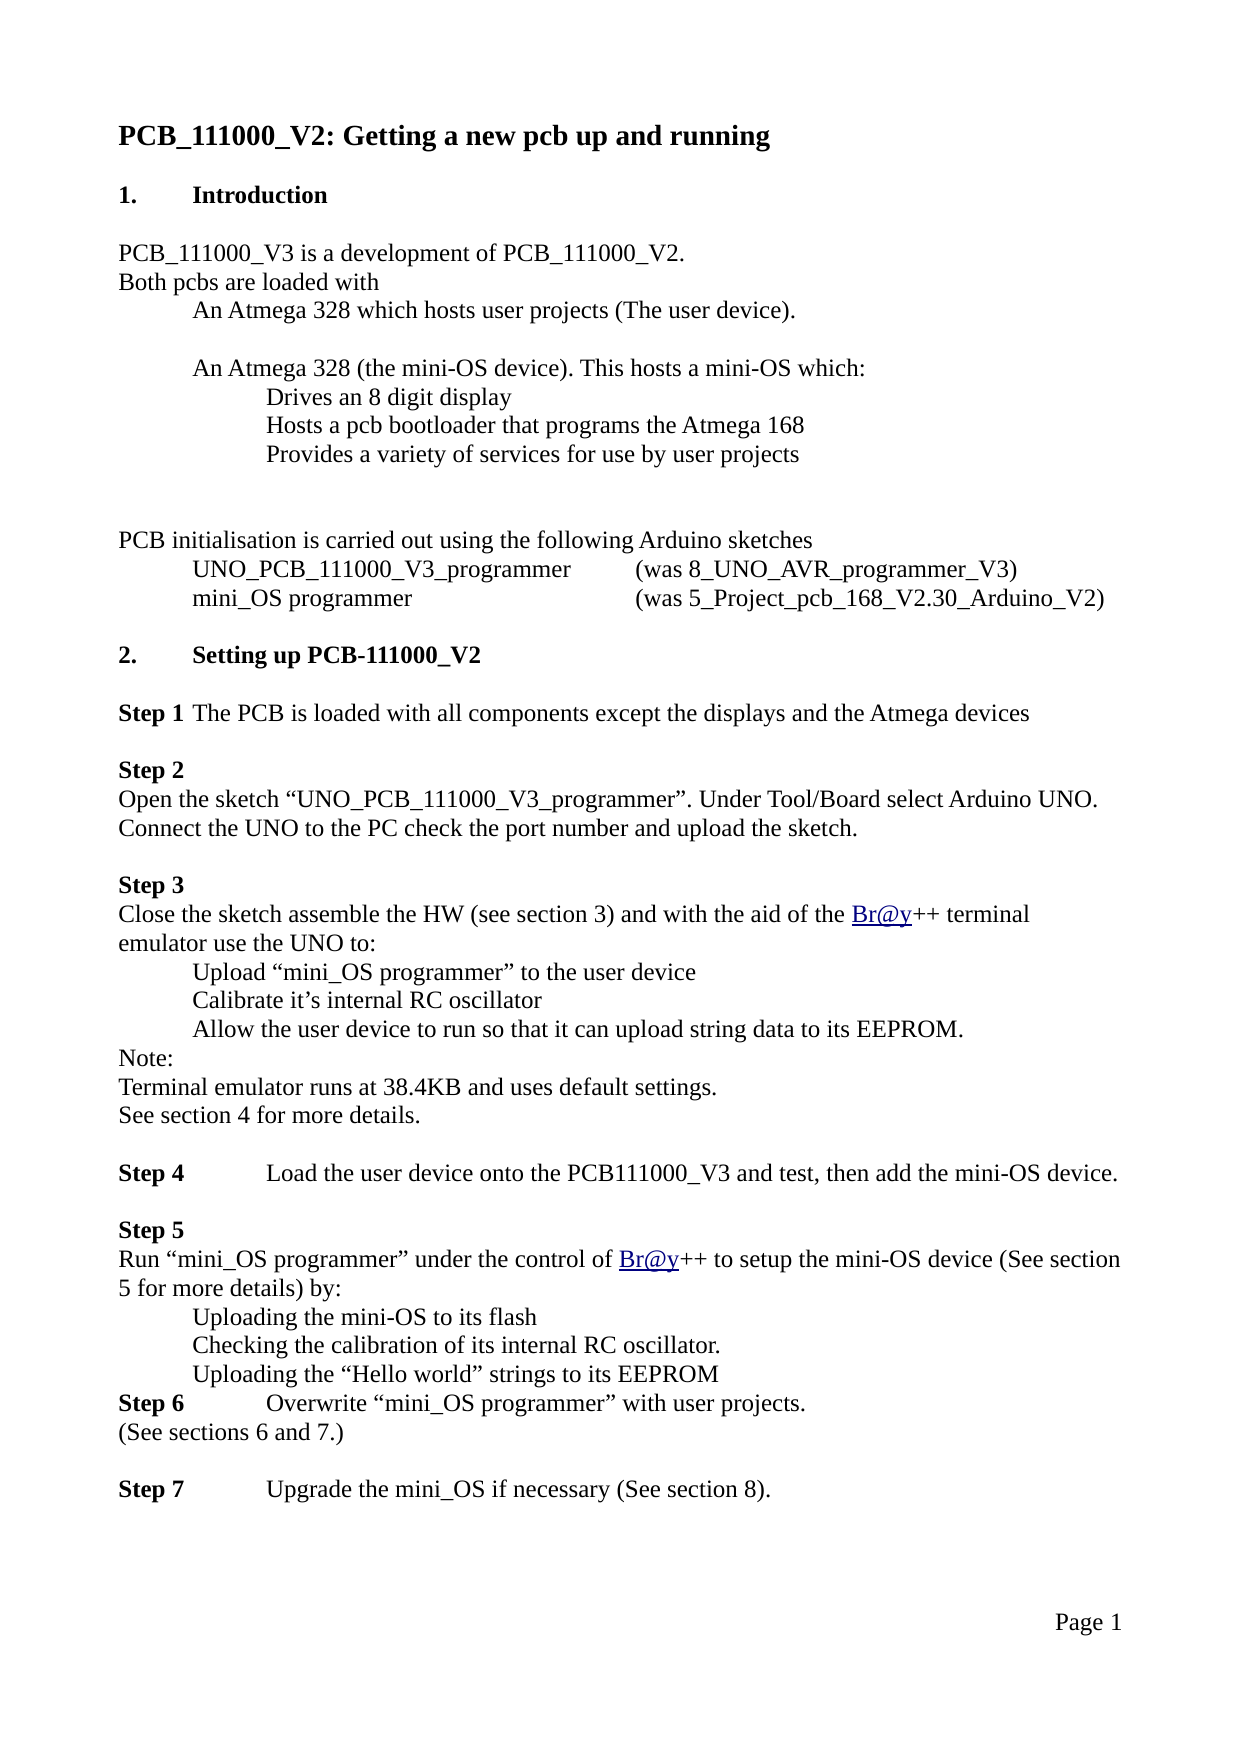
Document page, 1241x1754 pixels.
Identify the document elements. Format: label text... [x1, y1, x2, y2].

text 2. Setting up PCB-111000_V2 [118, 640, 1122, 669]
text PCB initialisation is carried out using the following Arduino sketches [118, 525, 1122, 554]
text Uploading the mini-OS to its flash [118, 1302, 1122, 1330]
text Step 7 Upgrade the mini_OS if necessary (See section 8). [118, 1474, 1122, 1503]
text 1. Introduction [118, 180, 1122, 209]
text Step 6 Overwrite “mini_OS programmer” with user projects. [118, 1388, 1122, 1417]
text mini_OS programmer (was 5_Project_pcb_168_V2.30_Arduino_V2) [118, 583, 1122, 612]
text Provides a variety of services for use by user projects [118, 439, 1122, 468]
text Uploading the “Hello world” strings to its EEPROM [118, 1359, 1122, 1388]
text Step 2 [118, 755, 1122, 784]
text See section 4 for more details. [118, 1100, 1122, 1129]
text Step 3 [118, 870, 1122, 899]
text Both pcbs are loaded with [118, 267, 1122, 295]
text UNO_PCB_111000_V3_programmer (was 8_UNO_AVR_programmer_V3) [118, 554, 1122, 583]
text An Atmega 328 (the mini-OS device). This hosts a mini-OS which: [118, 353, 1122, 382]
text (See sections 6 and 7.) [118, 1417, 1122, 1445]
text Step 5 [118, 1215, 1122, 1244]
text Allow the user device to run so that it can upload string data to its EEPROM. [118, 1014, 1122, 1043]
text PCB_111000_V3 is a development of PCB_111000_V2. [118, 238, 1122, 267]
text Checking the calibration of its internal RC oscillator. [118, 1330, 1122, 1359]
text Note: [118, 1043, 1122, 1072]
text Open the sketch “UNO_PCB_111000_V3_programmer”. Under Tool/Board select Arduino UNO. Connect the UNO to the PC check the port number and upload the sketch. [118, 784, 1122, 842]
text An Atmega 328 which hosts user projects (The user device). [118, 295, 1122, 324]
text Step 4 Load the user device onto the PCB111000_V3 and test, then add the mini-OS device. [118, 1158, 1122, 1187]
text Upload “mini_OS programmer” to the user device [118, 957, 1122, 985]
text Run “mini_OS programmer” under the control of Br@y++ to setup the mini-OS device (See section 5 for more details) by: [118, 1244, 1122, 1302]
text Terminal emulator runs at 38.4KB and uses default settings. [118, 1072, 1122, 1100]
text Step 1 The PCB is loaded with all components except the displays and the Atmega devices [118, 698, 1122, 727]
text Hosts a pcb bootloader that programs the Atmega 168 [118, 410, 1122, 439]
text Calibrate it’s internal RC oscillator [118, 985, 1122, 1014]
text Drives an 8 digit display [118, 382, 1122, 410]
text Close the sketch assemble the HW (see section 3) and with the aid of the Br@y++ terminal emulator use the UNO to: [118, 899, 1122, 957]
text PCB_111000_V2: Getting a new pcb up and running [118, 118, 1122, 152]
